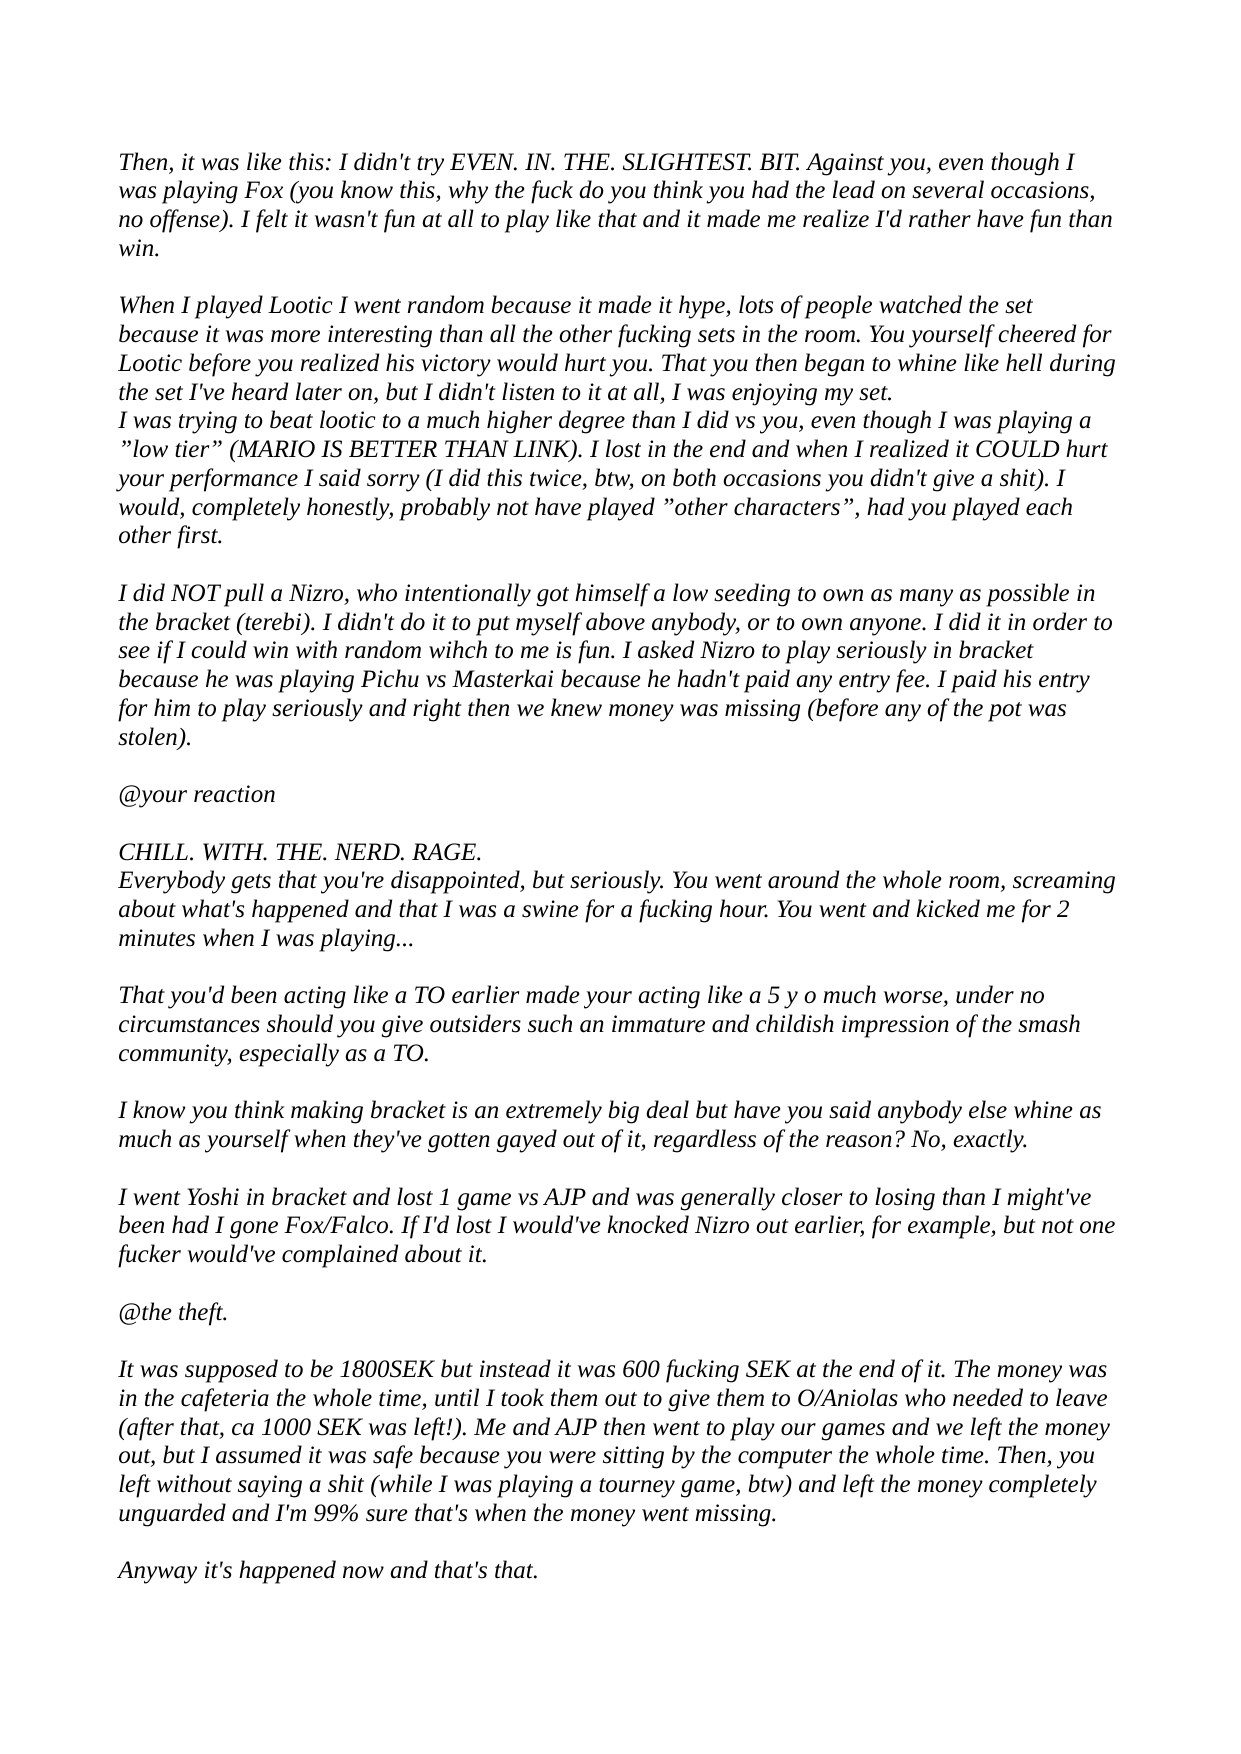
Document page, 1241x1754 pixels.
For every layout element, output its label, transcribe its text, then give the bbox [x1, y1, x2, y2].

text Everybody gets that you're disappointed, but seriously. You went around the whole room, screaming about what's happened and that I was a swine for a fucking hour. You went and kicked me for 2 minutes when I was playing... [118, 866, 1122, 952]
text It was supposed to be 1800SEK but instead it was 600 fucking SEK at the end of it. The money was in the cafeteria the whole time, until I took them out to give them to O/Aniolas who needed to leave (after that, ca 1000 SEK was left!). Me and AJP then went to play our games and we left the money out, but I assumed it was safe because you were sitting by the computer the whole time. Then, you left without saying a shit (while I was playing a tourney game, btw) and left the money completely unguarded and I'm 99% sure that's when the money went missing. [118, 1354, 1122, 1527]
text Anyway it's happened now and that's that. [118, 1556, 1122, 1584]
text Then, it was like this: I didn't try EVEN. IN. THE. SLIGHTEST. BIT. Against you, even though I was playing Fox (you know this, why the fuck do you think you had the lead on several occasions, no offense). I felt it wasn't fun at all to play like that and it made me realize I'd rather have fun than win. [118, 147, 1122, 262]
text I was trying to beat lootic to a much higher degree than I did vs you, even though I was playing a ”low tier” (MARIO IS BETTER THAN LINK). I lost in the end and when I realized it COULD hurt your performance I said sorry (I did this twice, btw, on both occasions you didn't give a shit). I would, completely honestly, probably not have played ”other characters”, had you played each other first. [118, 406, 1122, 549]
text @your reaction [118, 779, 1122, 808]
text I went Yoshi in bracket and lost 1 game vs AJP and was generally closer to losing than I might've been had I gone Fox/Falco. If I'd lost I would've knocked Nizro out earlier, for example, but not one fucker would've complained about it. [118, 1182, 1122, 1268]
text When I played Lootic I went random because it made it hype, lots of people watched the set because it was more interesting than all the other fucking sets in the room. You yourself cheered for Lootic before you realized his victory would hurt you. That you then began to whine like hell during the set I've heard later on, but I didn't listen to it at all, I was enjoying my set. [118, 291, 1122, 406]
text I know you think making bracket is an extremely big deal but have you said anybody else whine as much as yourself when they've gotten gayed out of it, regardless of the reason? No, exactly. [118, 1096, 1122, 1153]
text CHILL. WITH. THE. NERD. RAGE. [118, 837, 1122, 866]
text I did NOT pull a Nizro, who intentionally got himself a low seeding to own as many as possible in the bracket (terebi). I didn't do it to put myself above anybody, or to own anyone. I did it in order to see if I could win with random wihch to me is fun. I asked Nizro to play seriously in bracket because he was playing Pichu vs Masterkai because he hadn't paid any entry fee. I paid his entry for him to play seriously and right then we knew money was missing (before any of the pot was stolen). [118, 578, 1122, 751]
text That you'd been acting like a TO earlier made your acting like a 5 y o much worse, under no circumstances should you give outsiders such an immature and childish impression of the smash community, especially as a TO. [118, 981, 1122, 1067]
text @the theft. [118, 1297, 1122, 1326]
